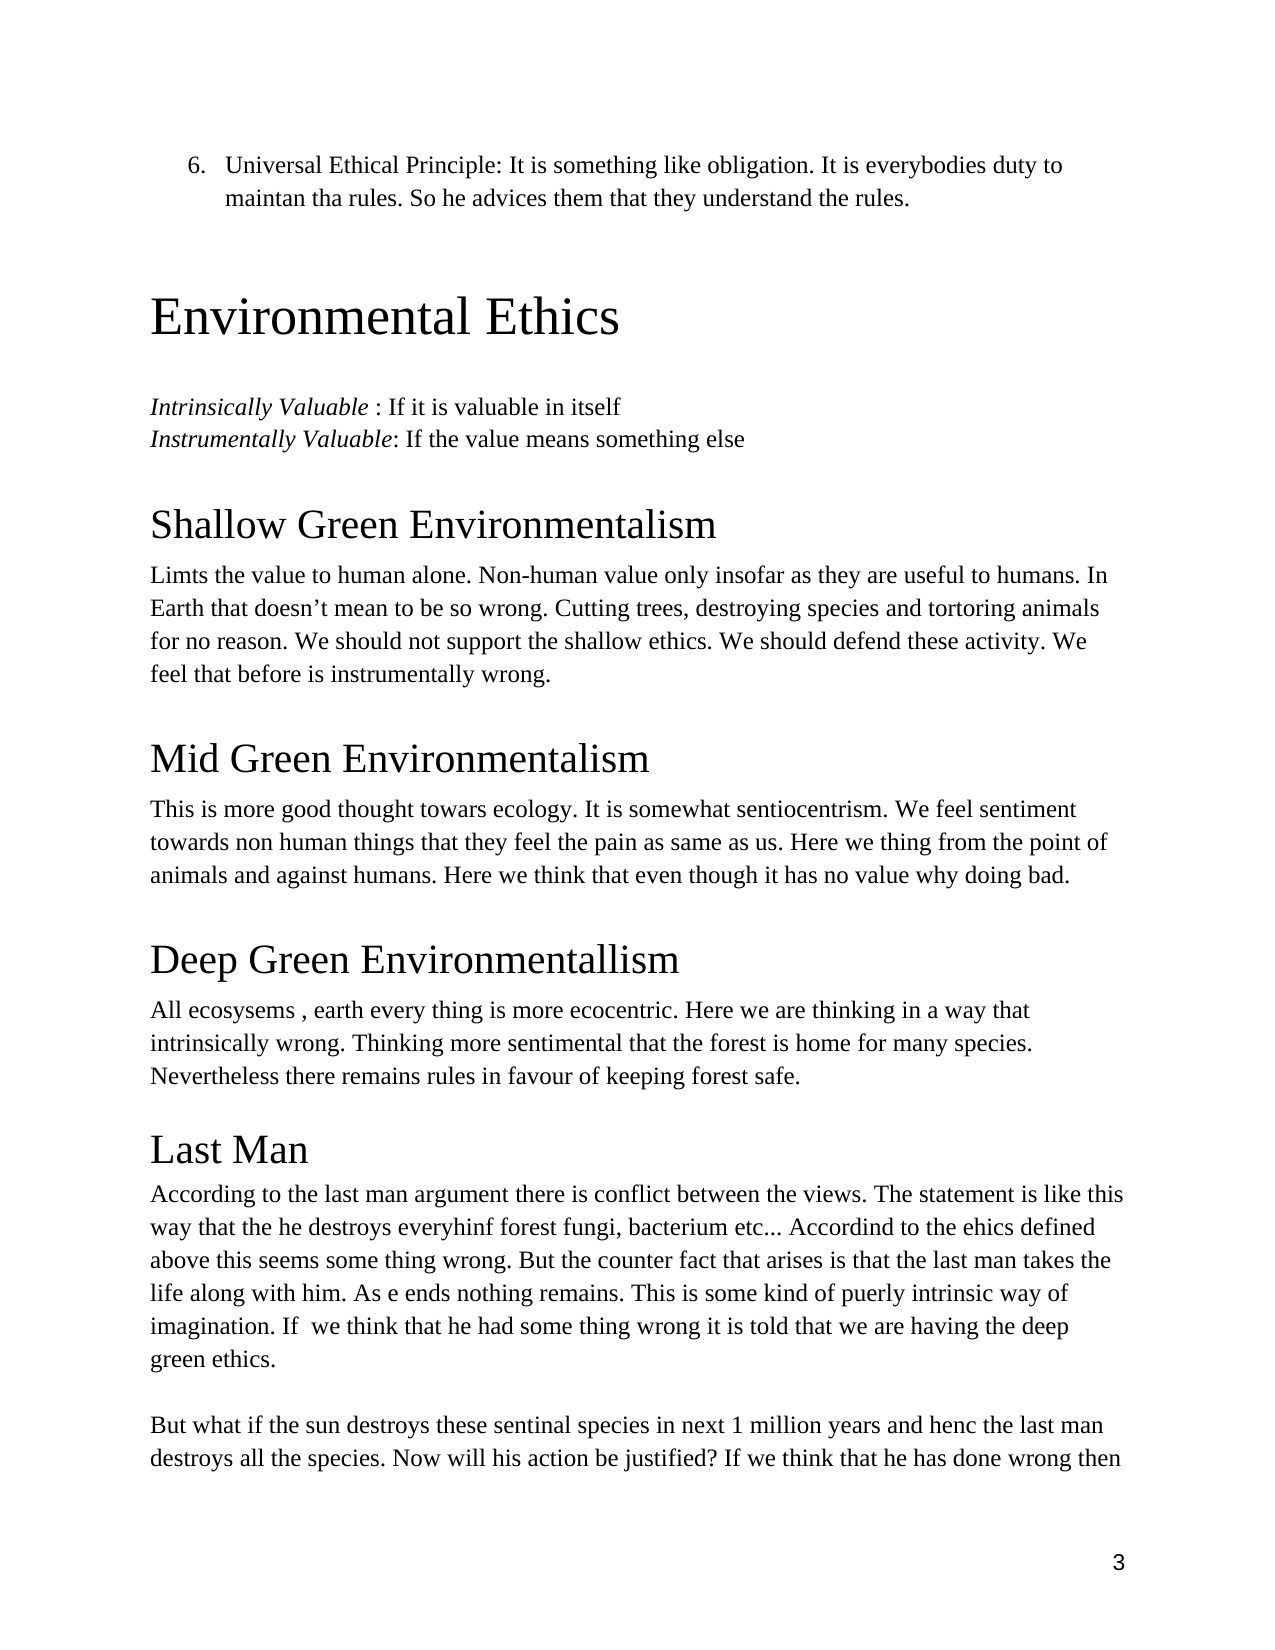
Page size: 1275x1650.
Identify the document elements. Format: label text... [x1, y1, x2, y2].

subtitle Mid Green Environmentalism [150, 733, 1125, 781]
text All ecosysems , earth every thing is more ecocentric. Here we are thinking in a way that intrinsically wrong. Thinking more sentimental that the forest is home for many species. Nevertheless there remains rules in favour of keeping forest safe. [150, 995, 1125, 1090]
text Intrinsically Valuable : If it is valuable in itself [150, 392, 1125, 420]
text According to the last man argument there is conflict between the views. The statement is like this way that the he destroys everyhinf forest fungi, bacterium etc... Accordind to the ehics defined above this seems some thing wrong. But the counter fact that arises is that the last man takes the life along with him. As e ends nothing remains. This is some kind of puerly intrinsic way of imagination. If we think that he had some thing wrong it is told that we are having the deep green ethics. [150, 1179, 1125, 1373]
list Universal Ethical Principle: It is something like obligation. It is everybodies duty to maintan tha rules. So he advices them that they understand the rules. [187, 150, 1125, 212]
text This is more good thought towars ecology. It is somewhat sentiocentrism. We feel sentiment towards non human things that they feel the pain as same as us. Here we thing from the point of animals and against humans. Here we think that even though it has no value why doing bad. [150, 794, 1125, 889]
subtitle Environmental Ethics [150, 284, 1125, 346]
text But what if the sun destroys these sentinal species in next 1 million years and henc the last man destroys all the species. Now will his action be justified? If we think that he has done wrong then [150, 1411, 1125, 1472]
subtitle Shallow Green Environmentalism [150, 499, 1125, 547]
text Last Man [150, 1124, 1125, 1172]
subtitle Deep Green Environmentallism [150, 934, 1125, 982]
text Limts the value to human alone. Non-human value only insofar as they are useful to humans. In Earth that doesn’t mean to be so wrong. Cutting trees, destroying species and tortoring animals for no reason. We should not support the shallow ethics. We should defend these activity. We feel that before is instrumentally wrong. [150, 560, 1125, 687]
text Instrumentally Valuable: If the value means something else [150, 424, 1125, 453]
